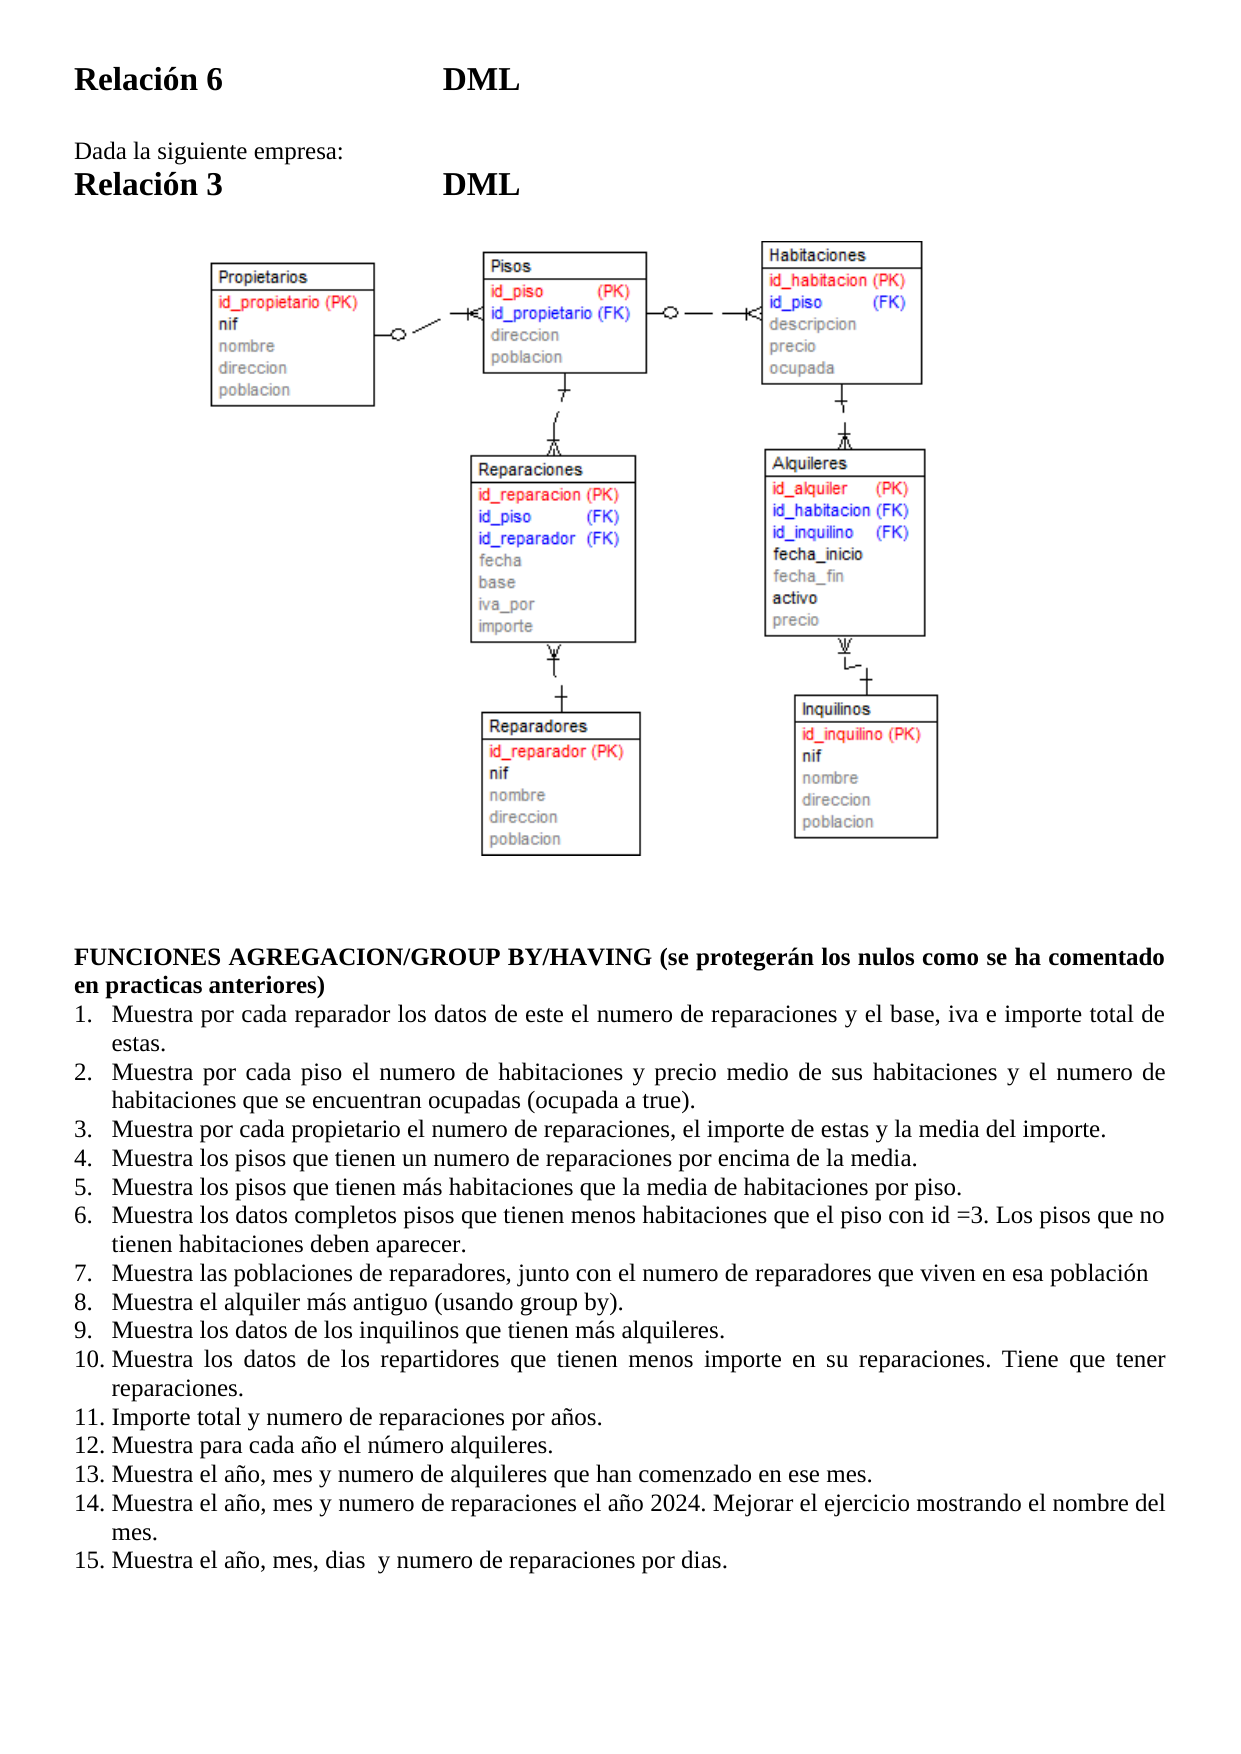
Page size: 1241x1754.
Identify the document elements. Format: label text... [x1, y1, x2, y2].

list Muestra para cada año el número alquileres. [74, 1430, 1167, 1459]
list Muestra el año, mes y numero de reparaciones el año 2024. Mejorar el ejercicio mostrando el nombre del mes. [74, 1488, 1167, 1545]
list Muestra por cada reparador los datos de este el numero de reparaciones y el base, iva e importe total de estas. [74, 999, 1167, 1057]
picture [189, 241, 1051, 856]
list Muestra los pisos que tienen más habitaciones que la media de habitaciones por piso. [74, 1172, 1167, 1200]
text Dada la siguiente empresa: [74, 136, 1167, 164]
list Muestra los datos completos pisos que tienen menos habitaciones que el piso con id =3. Los pisos que no tienen habitaciones deben aparecer. [74, 1200, 1167, 1258]
text Relación 6 DML [74, 59, 1167, 97]
list Muestra el año, mes, dias y numero de reparaciones por dias. [74, 1545, 1167, 1574]
list Muestra por cada propietario el numero de reparaciones, el importe de estas y la media del importe. [74, 1114, 1167, 1143]
list Muestra los datos de los inquilinos que tienen más alquileres. [74, 1315, 1167, 1344]
list Importe total y numero de reparaciones por años. [74, 1402, 1167, 1430]
list Muestra los pisos que tienen un numero de reparaciones por encima de la media. [74, 1143, 1167, 1172]
list Muestra por cada piso el numero de habitaciones y precio medio de sus habitaciones y el numero de habitaciones que se encuentran ocupadas (ocupada a true). [74, 1057, 1167, 1114]
list Muestra el año, mes y numero de alquileres que han comenzado en ese mes. [74, 1459, 1167, 1488]
text FUNCIONES AGREGACION/GROUP BY/HAVING (se protegerán los nulos como se ha comentado en practicas anteriores) [74, 942, 1167, 999]
list Muestra las poblaciones de reparadores, junto con el numero de reparadores que viven en esa población [74, 1258, 1167, 1287]
list Muestra el alquiler más antiguo (usando group by). [74, 1287, 1167, 1315]
list Muestra los datos de los repartidores que tienen menos importe en su reparaciones. Tiene que tener reparaciones. [74, 1344, 1167, 1402]
text Relación 3 DML [74, 164, 1167, 203]
